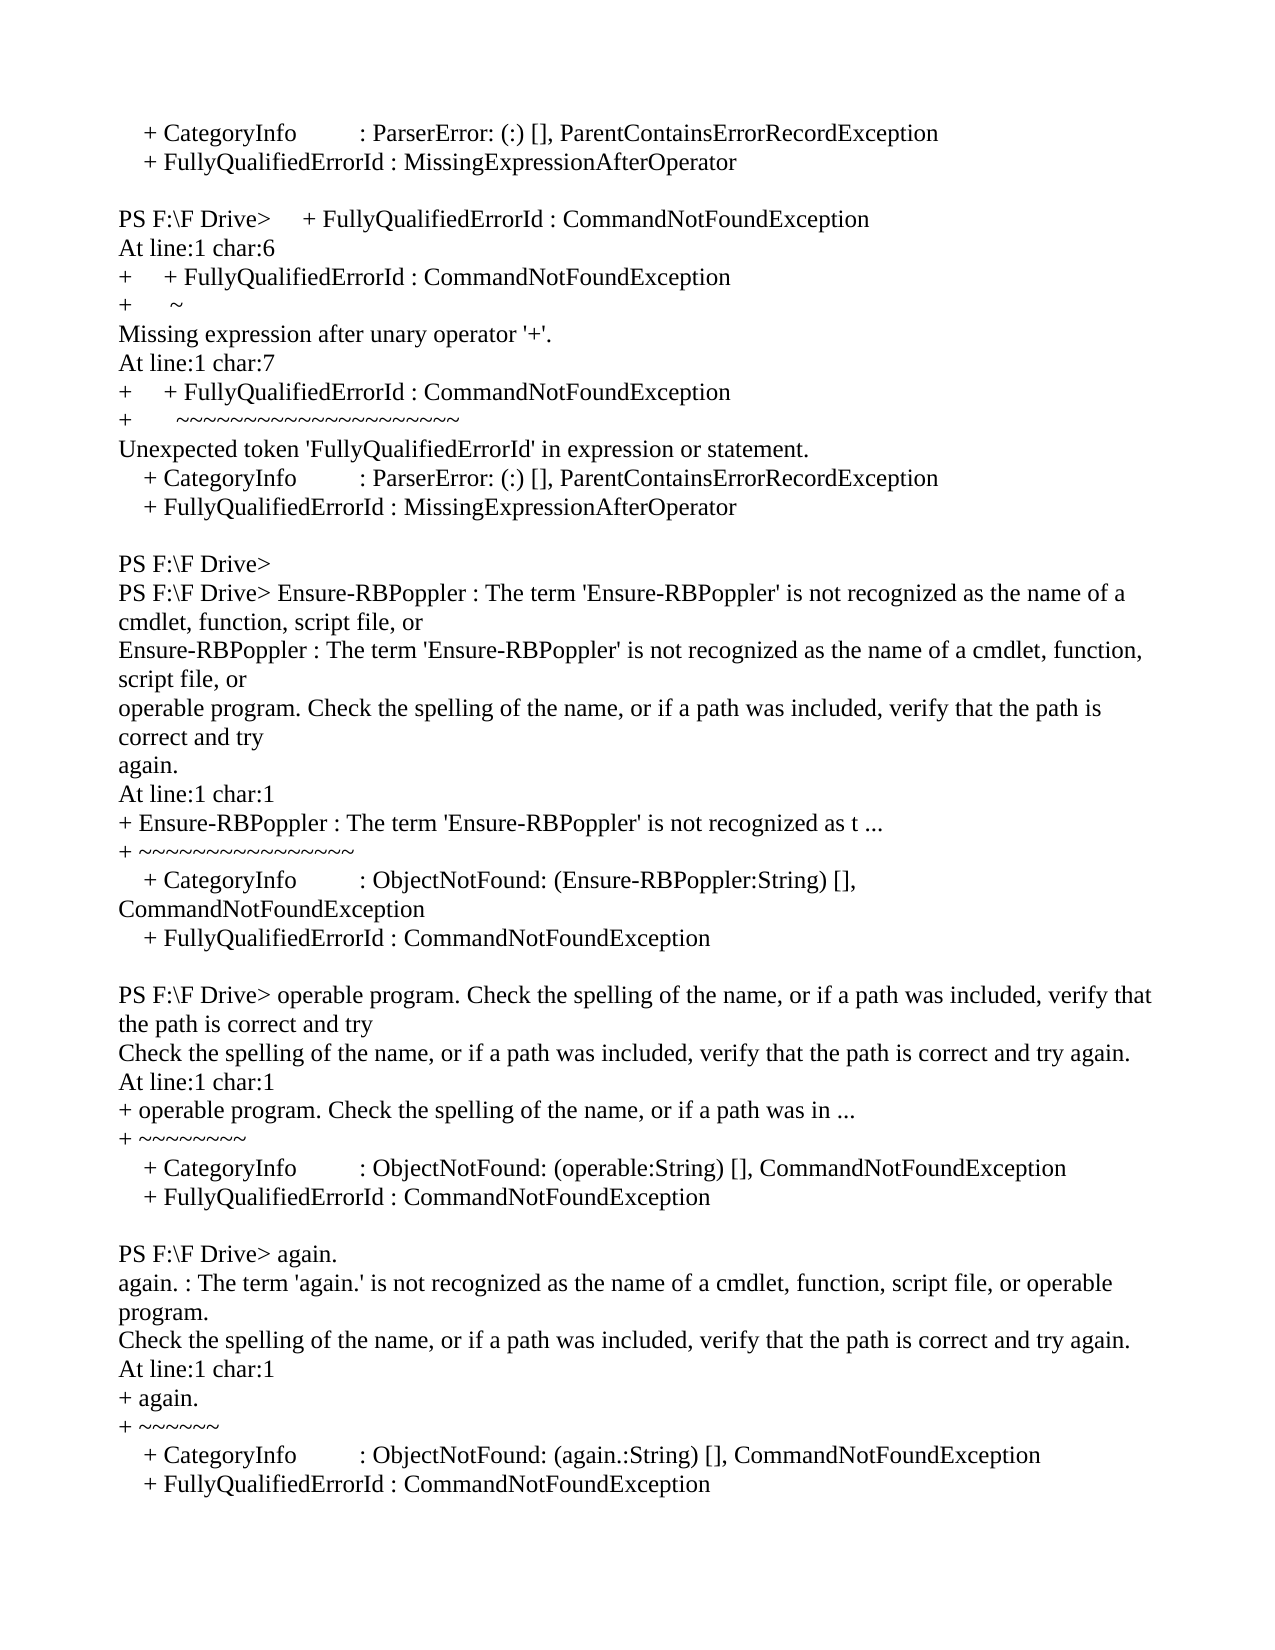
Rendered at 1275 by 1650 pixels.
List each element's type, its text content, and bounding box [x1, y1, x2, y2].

text + FullyQualifiedErrorId : MissingExpressionAfterOperator [118, 147, 1157, 176]
text operable program. Check the spelling of the name, or if a path was included, verify that the path is correct and try [118, 693, 1157, 751]
text At line:1 char:1 [118, 1067, 1157, 1096]
text + ~~~~~~~~~~~~~~~~~~~~~ [118, 406, 1157, 434]
text + Ensure-RBPoppler : The term 'Ensure-RBPoppler' is not recognized as t ... [118, 808, 1157, 837]
text + FullyQualifiedErrorId : CommandNotFoundException [118, 1182, 1157, 1211]
text PS F:\F Drive> operable program. Check the spelling of the name, or if a path was included, verify that the path is correct and try [118, 981, 1157, 1038]
text At line:1 char:6 [118, 233, 1157, 262]
text + FullyQualifiedErrorId : MissingExpressionAfterOperator [118, 492, 1157, 521]
text + CategoryInfo : ParserError: (:) [], ParentContainsErrorRecordException [118, 463, 1157, 492]
text + CategoryInfo : ParserError: (:) [], ParentContainsErrorRecordException [118, 118, 1157, 147]
text + FullyQualifiedErrorId : CommandNotFoundException [118, 1469, 1157, 1498]
text + FullyQualifiedErrorId : CommandNotFoundException [118, 923, 1157, 952]
text At line:1 char:7 [118, 348, 1157, 377]
text + operable program. Check the spelling of the name, or if a path was in ... [118, 1096, 1157, 1124]
text + CategoryInfo : ObjectNotFound: (operable:String) [], CommandNotFoundException [118, 1153, 1157, 1182]
text + CategoryInfo : ObjectNotFound: (again.:String) [], CommandNotFoundException [118, 1441, 1157, 1469]
text + CategoryInfo : ObjectNotFound: (Ensure-RBPoppler:String) [], CommandNotFoundException [118, 866, 1157, 923]
text + ~~~~~~~~ [118, 1124, 1157, 1153]
text At line:1 char:1 [118, 779, 1157, 808]
text Missing expression after unary operator '+'. [118, 319, 1157, 348]
text + + FullyQualifiedErrorId : CommandNotFoundException [118, 262, 1157, 291]
text PS F:\F Drive> again. [118, 1239, 1157, 1268]
text Check the spelling of the name, or if a path was included, verify that the path is correct and try again. [118, 1038, 1157, 1067]
text Ensure-RBPoppler : The term 'Ensure-RBPoppler' is not recognized as the name of a cmdlet, function, script file, or [118, 636, 1157, 693]
text Unexpected token 'FullyQualifiedErrorId' in expression or statement. [118, 434, 1157, 463]
text + + FullyQualifiedErrorId : CommandNotFoundException [118, 377, 1157, 406]
text Check the spelling of the name, or if a path was included, verify that the path is correct and try again. [118, 1326, 1157, 1354]
text again. : The term 'again.' is not recognized as the name of a cmdlet, function, script file, or operable program. [118, 1268, 1157, 1326]
text PS F:\F Drive> [118, 549, 1157, 578]
text PS F:\F Drive> Ensure-RBPoppler : The term 'Ensure-RBPoppler' is not recognized as the name of a cmdlet, function, script file, or [118, 578, 1157, 636]
text + ~~~~~~ [118, 1412, 1157, 1441]
text + ~ [118, 291, 1157, 319]
text PS F:\F Drive> + FullyQualifiedErrorId : CommandNotFoundException [118, 204, 1157, 233]
text + again. [118, 1383, 1157, 1412]
text + ~~~~~~~~~~~~~~~~ [118, 837, 1157, 866]
text At line:1 char:1 [118, 1354, 1157, 1383]
text again. [118, 751, 1157, 779]
